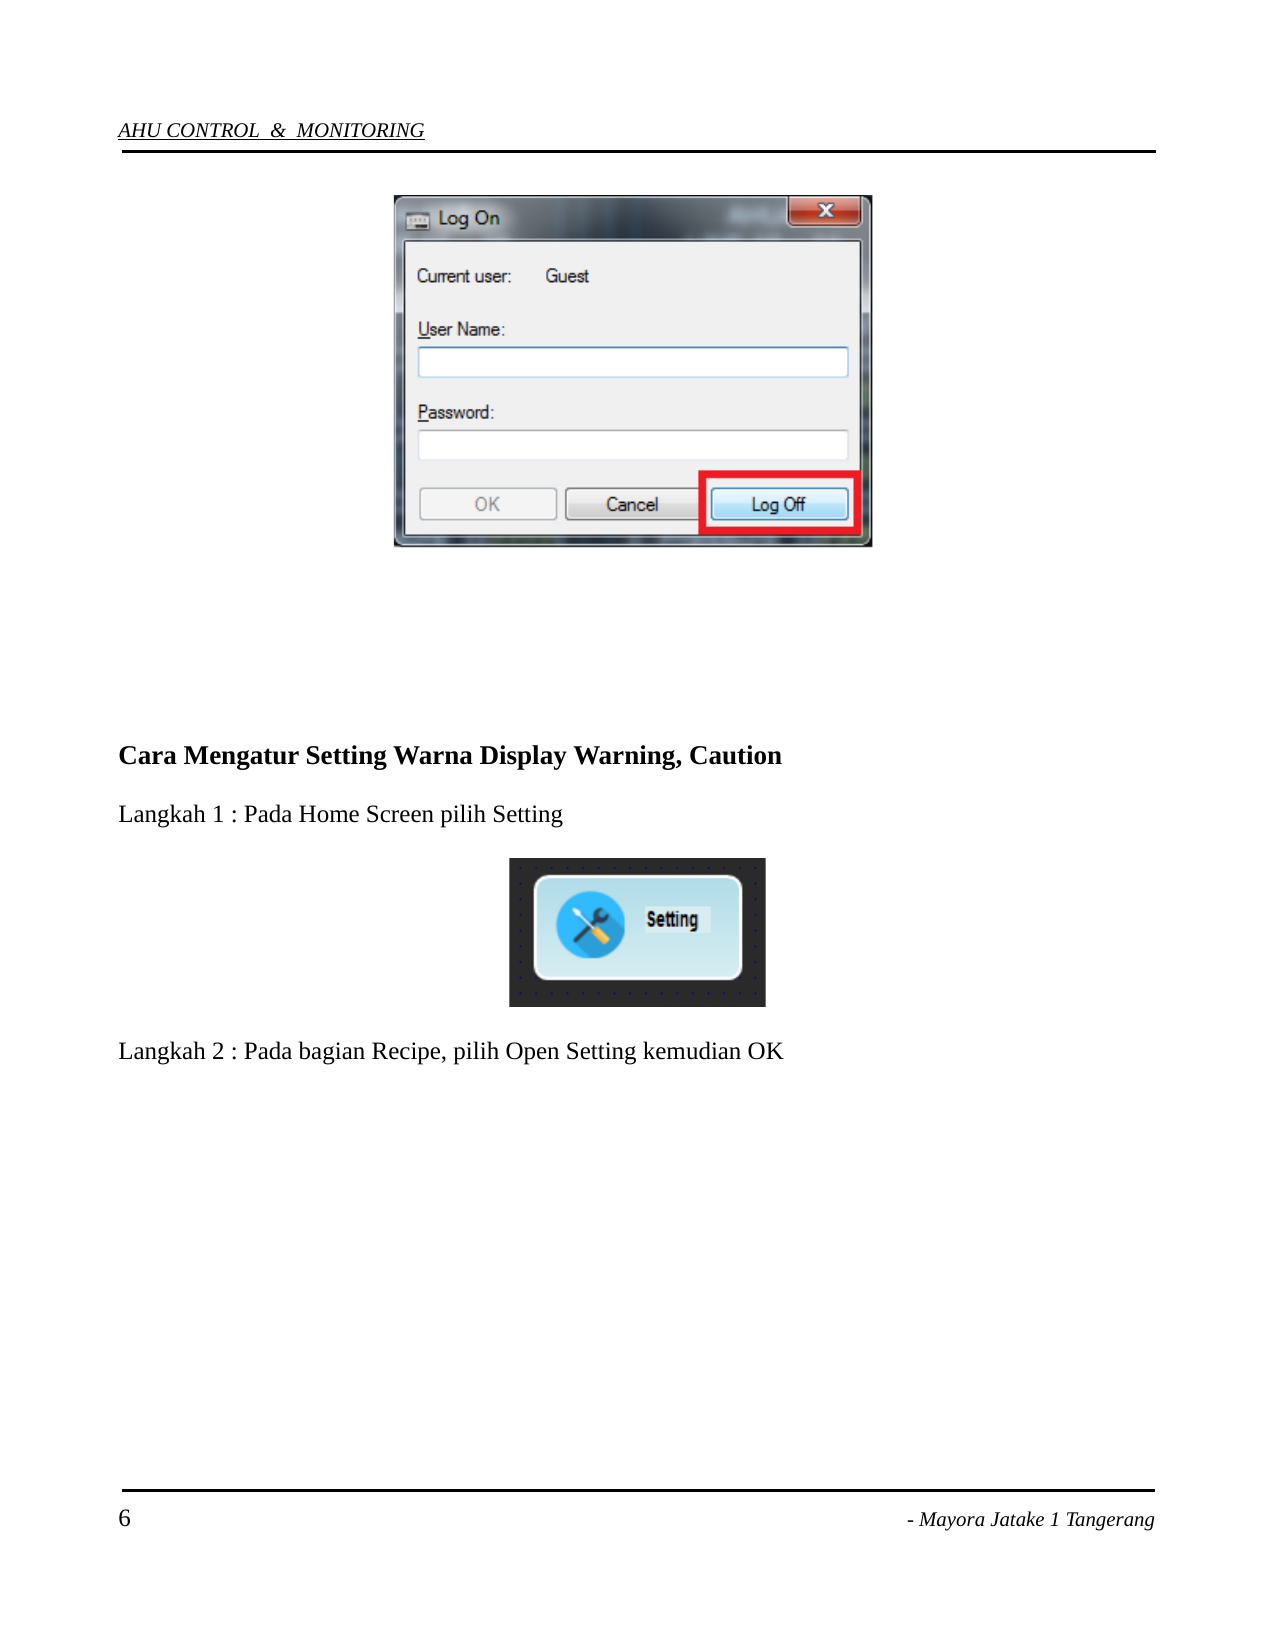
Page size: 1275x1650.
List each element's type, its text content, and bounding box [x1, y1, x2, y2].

text Cara Mengatur Setting Warna Display Warning, Caution [118, 739, 1157, 770]
picture [509, 858, 766, 1007]
text Langkah 2 : Pada bagian Recipe, pilih Open Setting kemudian OK [118, 1036, 1157, 1064]
text Langkah 1 : Pada Home Screen pilih Setting [118, 799, 1157, 827]
picture [393, 195, 882, 552]
